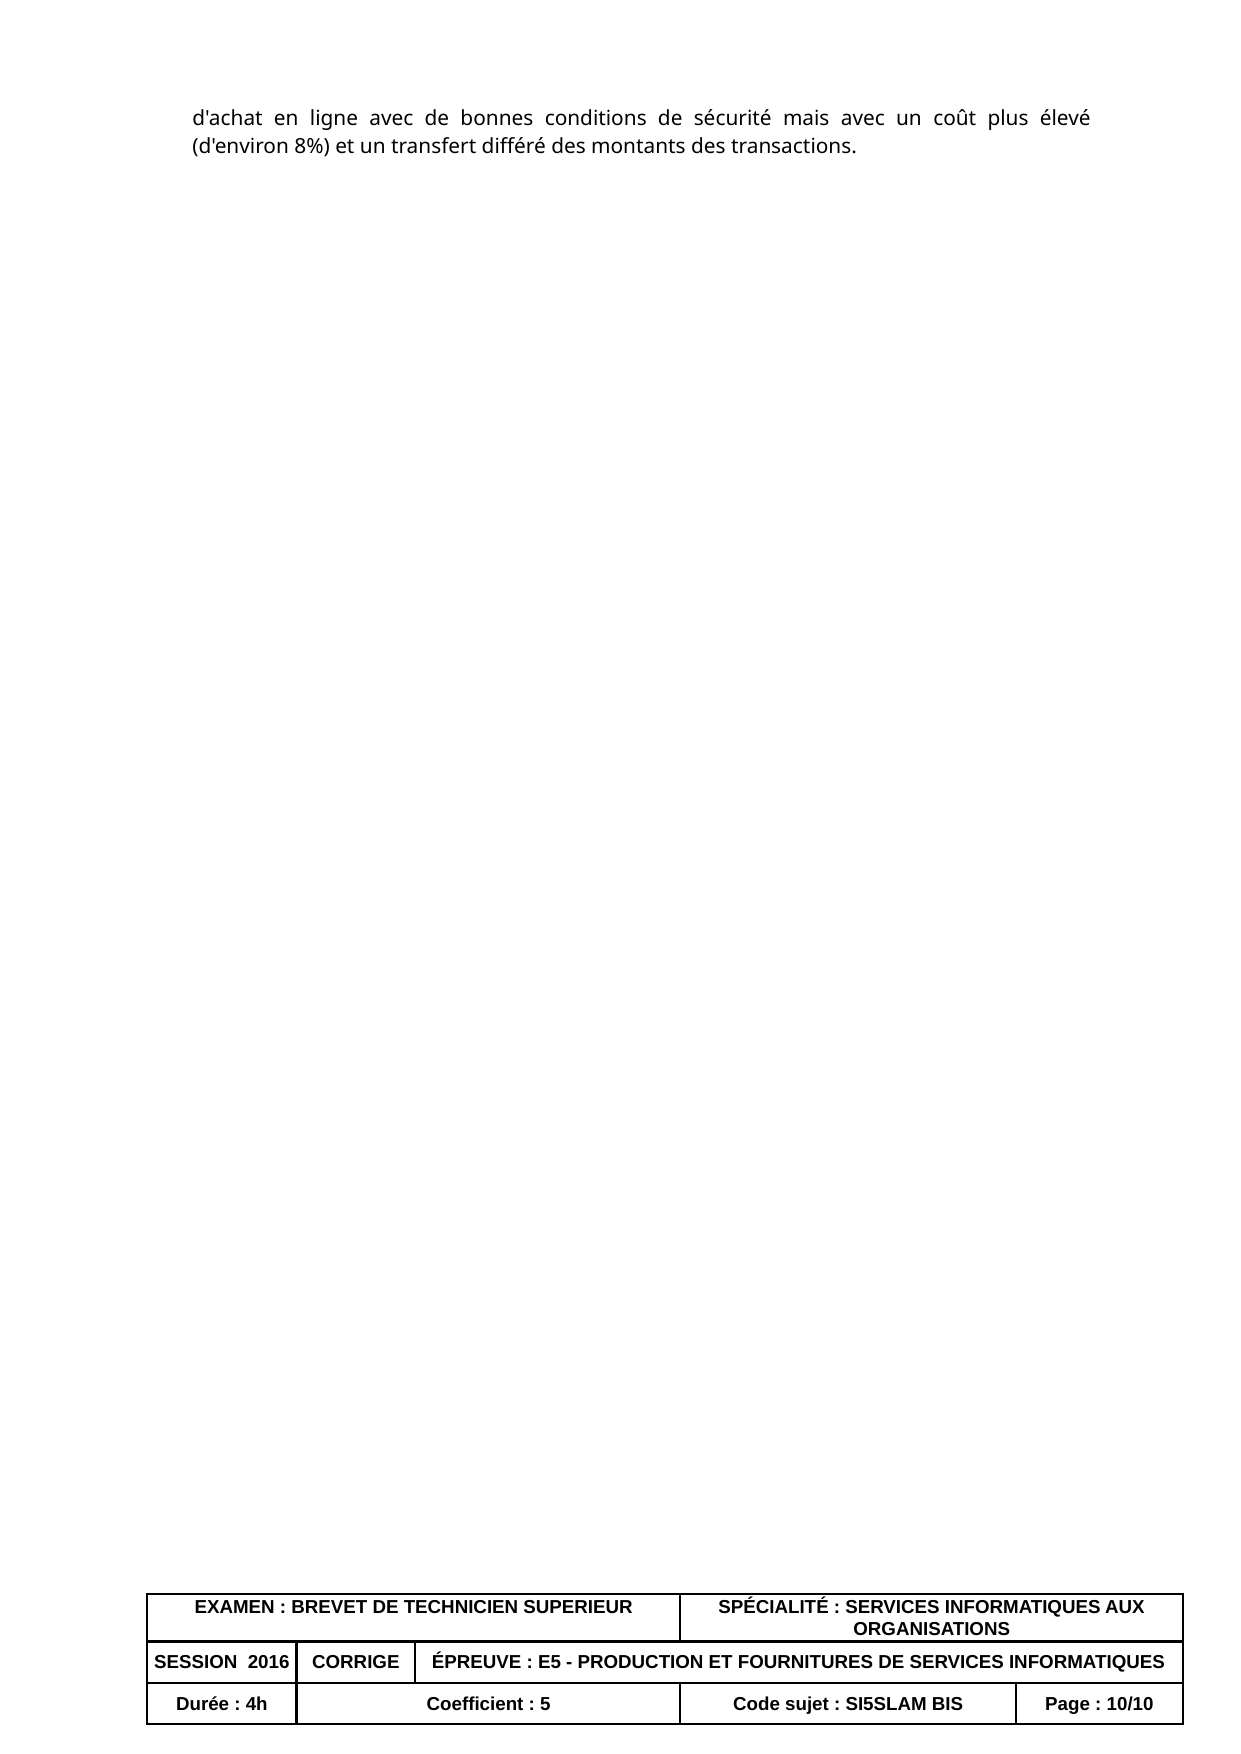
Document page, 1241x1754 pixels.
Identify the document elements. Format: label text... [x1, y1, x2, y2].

text d'achat en ligne avec de bonnes conditions de sécurité mais avec un coût plus élevé (d'environ 8%) et un transfert différé des montants des transactions. [148, 103, 1092, 159]
